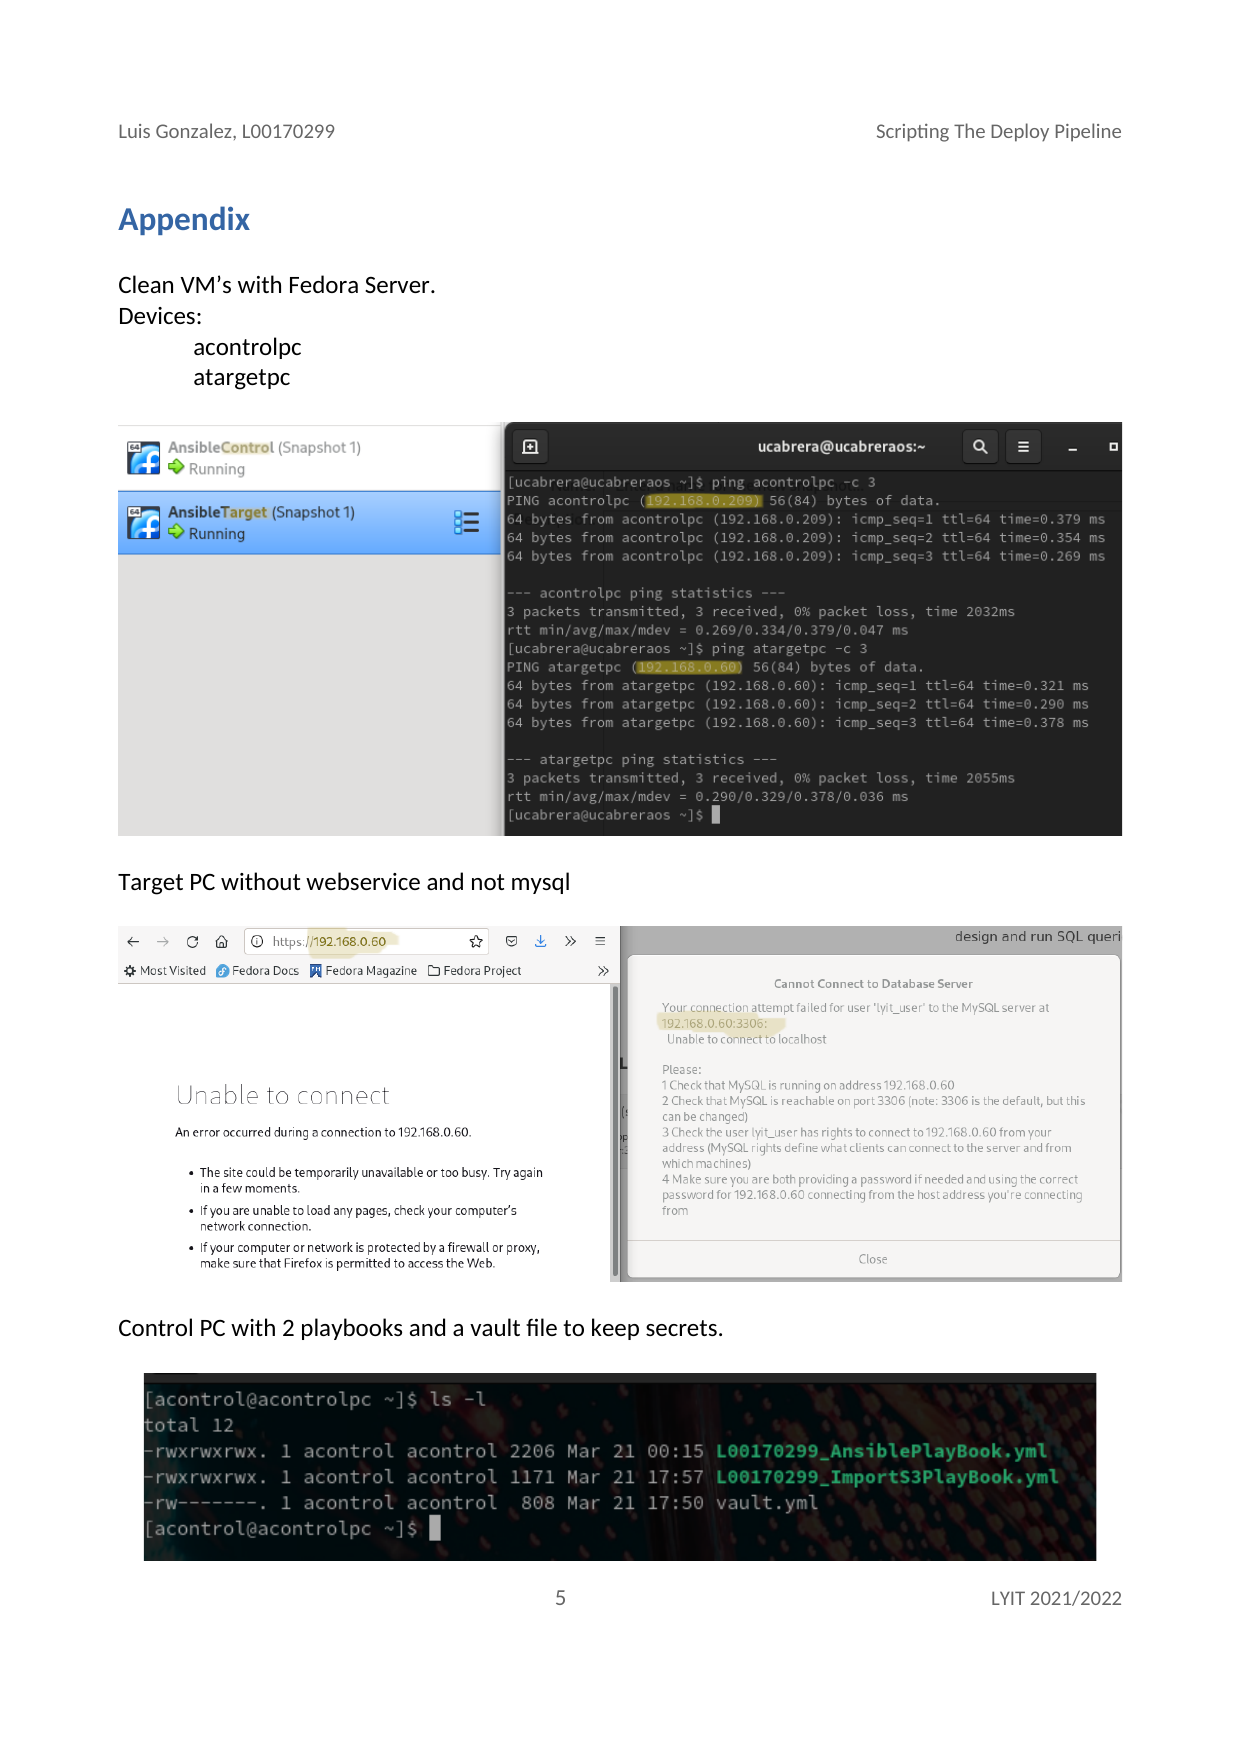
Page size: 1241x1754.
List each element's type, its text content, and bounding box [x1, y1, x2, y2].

text Control PC with 2 playbooks and a vault file to keep secrets. [118, 1312, 1122, 1343]
text Devices: [118, 300, 1122, 331]
text Appendix [118, 198, 1122, 239]
text Target PC without webservice and not mysql [118, 866, 1122, 896]
picture [118, 926, 1123, 1282]
text acontrolpc atargetpc [193, 331, 1122, 392]
text Clean VM’s with Fedora Server. [118, 270, 1122, 300]
picture [118, 422, 1123, 836]
picture [143, 1373, 1097, 1561]
